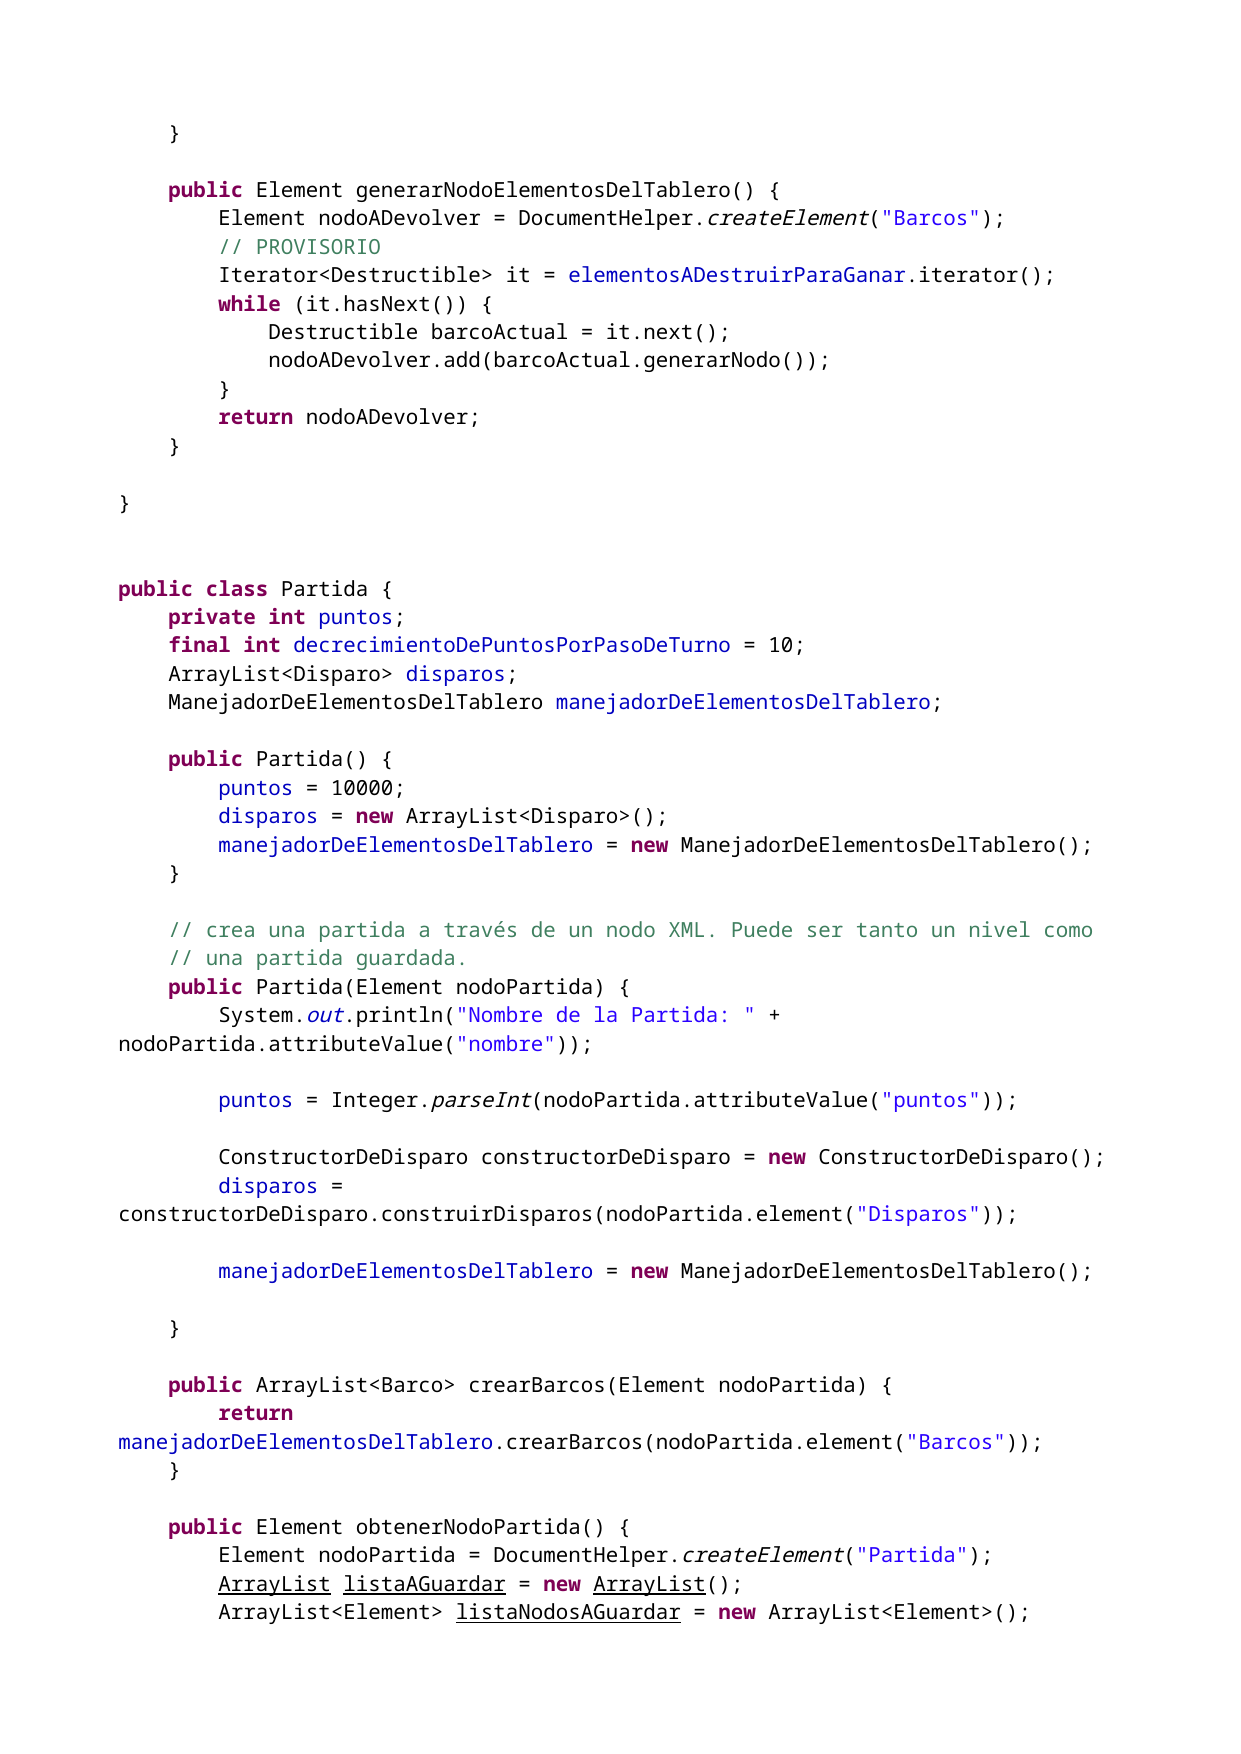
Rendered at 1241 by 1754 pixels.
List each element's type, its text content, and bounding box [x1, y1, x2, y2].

text ConstructorDeDisparo constructorDeDisparo = new ConstructorDeDisparo(); [118, 1142, 1122, 1171]
text // crea una partida a través de un nodo XML. Puede ser tanto un nivel como [118, 915, 1122, 943]
text ManejadorDeElementosDelTablero manejadorDeElementosDelTablero; [118, 687, 1122, 716]
text disparos = new ArrayList<Disparo>(); [118, 801, 1122, 830]
text } [118, 1455, 1122, 1484]
text } [118, 118, 1122, 147]
text } [118, 431, 1122, 459]
text nodoADevolver.add(barcoActual.generarNodo()); [118, 346, 1122, 374]
text } [118, 374, 1122, 402]
text Destructible barcoActual = it.next(); [118, 317, 1122, 346]
text private int puntos; [118, 602, 1122, 631]
text while (it.hasNext()) { [118, 289, 1122, 317]
text System.out.println("Nombre de la Partida: " + nodoPartida.attributeValue("nombre")); [118, 1000, 1122, 1057]
text public Partida(Element nodoPartida) { [118, 972, 1122, 1000]
text // una partida guardada. [118, 943, 1122, 972]
text // PROVISORIO [118, 232, 1122, 260]
text disparos = constructorDeDisparo.construirDisparos(nodoPartida.element("Disparos")); [118, 1171, 1122, 1228]
text public ArrayList<Barco> crearBarcos(Element nodoPartida) { [118, 1370, 1122, 1398]
text puntos = 10000; [118, 773, 1122, 801]
text manejadorDeElementosDelTablero = new ManejadorDeElementosDelTablero(); [118, 1256, 1122, 1285]
text public Element obtenerNodoPartida() { [118, 1512, 1122, 1541]
text ArrayList listaAGuardar = new ArrayList(); [118, 1569, 1122, 1597]
text } [118, 1313, 1122, 1342]
text } [118, 488, 1122, 516]
text public Partida() { [118, 744, 1122, 773]
text ArrayList<Disparo> disparos; [118, 659, 1122, 687]
text ArrayList<Element> listaNodosAGuardar = new ArrayList<Element>(); [118, 1597, 1122, 1626]
text public class Partida { [118, 574, 1122, 602]
text Iterator<Destructible> it = elementosADestruirParaGanar.iterator(); [118, 260, 1122, 289]
text return nodoADevolver; [118, 402, 1122, 431]
text final int decrecimientoDePuntosPorPasoDeTurno = 10; [118, 631, 1122, 659]
text public Element generarNodoElementosDelTablero() { [118, 175, 1122, 203]
text return manejadorDeElementosDelTablero.crearBarcos(nodoPartida.element("Barcos")); [118, 1398, 1122, 1455]
text puntos = Integer.parseInt(nodoPartida.attributeValue("puntos")); [118, 1086, 1122, 1114]
text Element nodoPartida = DocumentHelper.createElement("Partida"); [118, 1541, 1122, 1569]
text Element nodoADevolver = DocumentHelper.createElement("Barcos"); [118, 203, 1122, 232]
text manejadorDeElementosDelTablero = new ManejadorDeElementosDelTablero(); [118, 830, 1122, 858]
text } [118, 858, 1122, 887]
